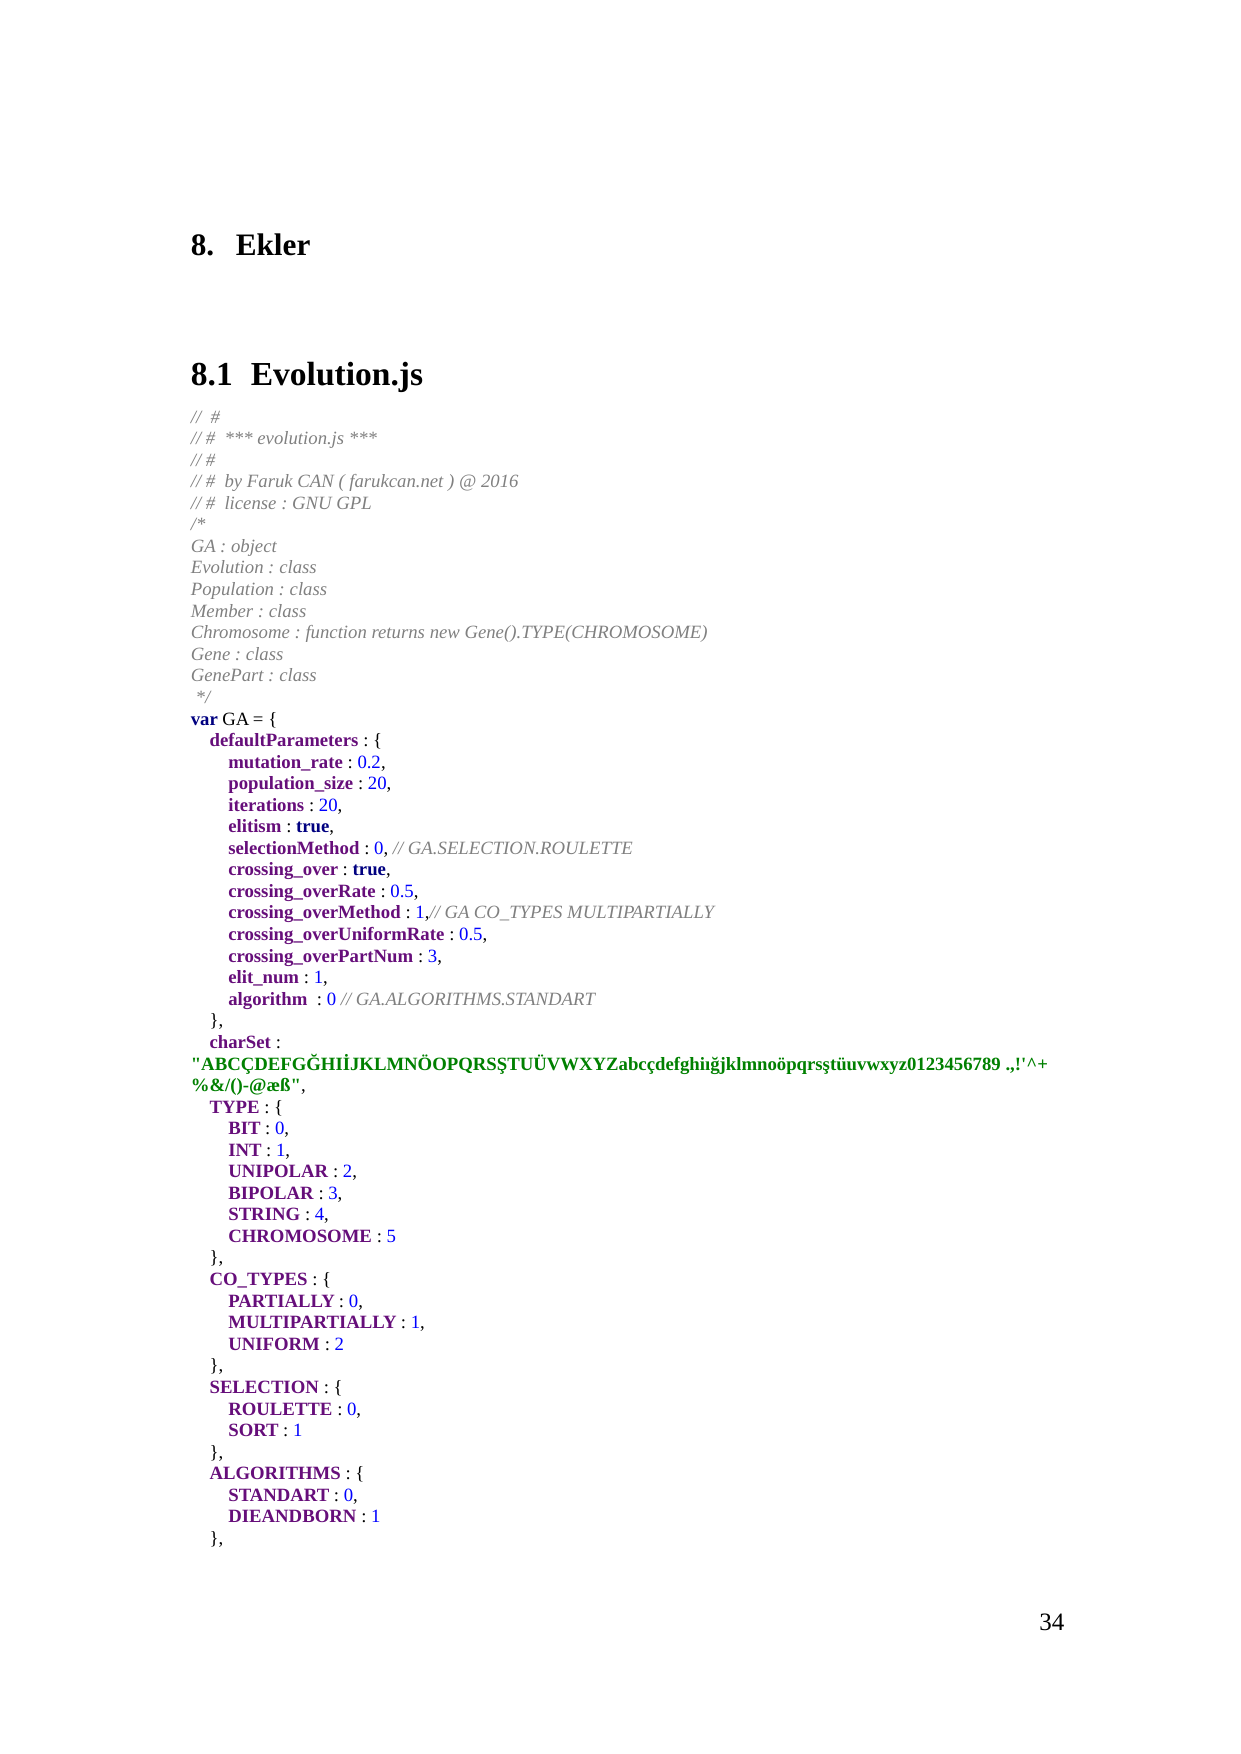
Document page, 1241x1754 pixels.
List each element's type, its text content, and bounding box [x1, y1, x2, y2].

subtitle Evolution.js [191, 354, 1064, 393]
text }, [191, 1246, 1064, 1268]
text defaultParameters : { [191, 729, 1064, 751]
text UNIFORM : 2 [191, 1333, 1064, 1354]
text Chromosome : function returns new Gene().TYPE(CHROMOSOME) [191, 621, 1064, 643]
text }, [191, 1354, 1064, 1376]
text // # [191, 406, 1064, 427]
text charSet : "ABCÇDEFGĞHIİJKLMNÖOPQRSŞTUÜVWXYZabcçdefghiığjklmnoöpqrsştüuvwxyz0123456789 .,!'^+%&/()-@æß", [191, 1031, 1064, 1096]
text INT : 1, [191, 1139, 1064, 1160]
text GenePart : class [191, 664, 1064, 686]
text ROULETTE : 0, [191, 1397, 1064, 1419]
text iterations : 20, [191, 794, 1064, 815]
text var GA = { [191, 707, 1064, 729]
text // # by Faruk CAN ( farukcan.net ) @ 2016 [191, 470, 1064, 492]
text STANDART : 0, [191, 1484, 1064, 1505]
text TYPE : { [191, 1096, 1064, 1117]
text BIPOLAR : 3, [191, 1182, 1064, 1203]
text CO_TYPES : { [191, 1268, 1064, 1289]
text // # license : GNU GPL [191, 492, 1064, 513]
text ALGORITHMS : { [191, 1462, 1064, 1484]
text mutation_rate : 0.2, [191, 751, 1064, 772]
text crossing_overRate : 0.5, [191, 880, 1064, 901]
text population_size : 20, [191, 772, 1064, 794]
text Population : class [191, 578, 1064, 599]
text CHROMOSOME : 5 [191, 1225, 1064, 1246]
text BIT : 0, [191, 1117, 1064, 1139]
text UNIPOLAR : 2, [191, 1160, 1064, 1182]
text // # *** evolution.js *** [191, 427, 1064, 449]
text crossing_overUniformRate : 0.5, [191, 923, 1064, 944]
text }, [191, 1527, 1064, 1548]
text GA : object [191, 535, 1064, 556]
text MULTIPARTIALLY : 1, [191, 1311, 1064, 1333]
text Member : class [191, 599, 1064, 621]
text STRING : 4, [191, 1203, 1064, 1225]
text }, [191, 1441, 1064, 1462]
text DIEANDBORN : 1 [191, 1505, 1064, 1527]
text SELECTION : { [191, 1376, 1064, 1397]
text algorithm : 0 // GA.ALGORITHMS.STANDART [191, 988, 1064, 1009]
text elitism : true, [191, 815, 1064, 837]
subtitle Ekler [191, 226, 1064, 262]
text crossing_overPartNum : 3, [191, 944, 1064, 966]
text Evolution : class [191, 556, 1064, 578]
text }, [191, 1009, 1064, 1031]
text selectionMethod : 0, // GA.SELECTION.ROULETTE [191, 837, 1064, 858]
text /* [191, 513, 1064, 535]
text elit_num : 1, [191, 966, 1064, 988]
text // # [191, 449, 1064, 470]
text */ [191, 686, 1064, 707]
text SORT : 1 [191, 1419, 1064, 1441]
text crossing_overMethod : 1,// GA CO_TYPES MULTIPARTIALLY [191, 901, 1064, 923]
text PARTIALLY : 0, [191, 1289, 1064, 1311]
text Gene : class [191, 643, 1064, 664]
text crossing_over : true, [191, 858, 1064, 880]
